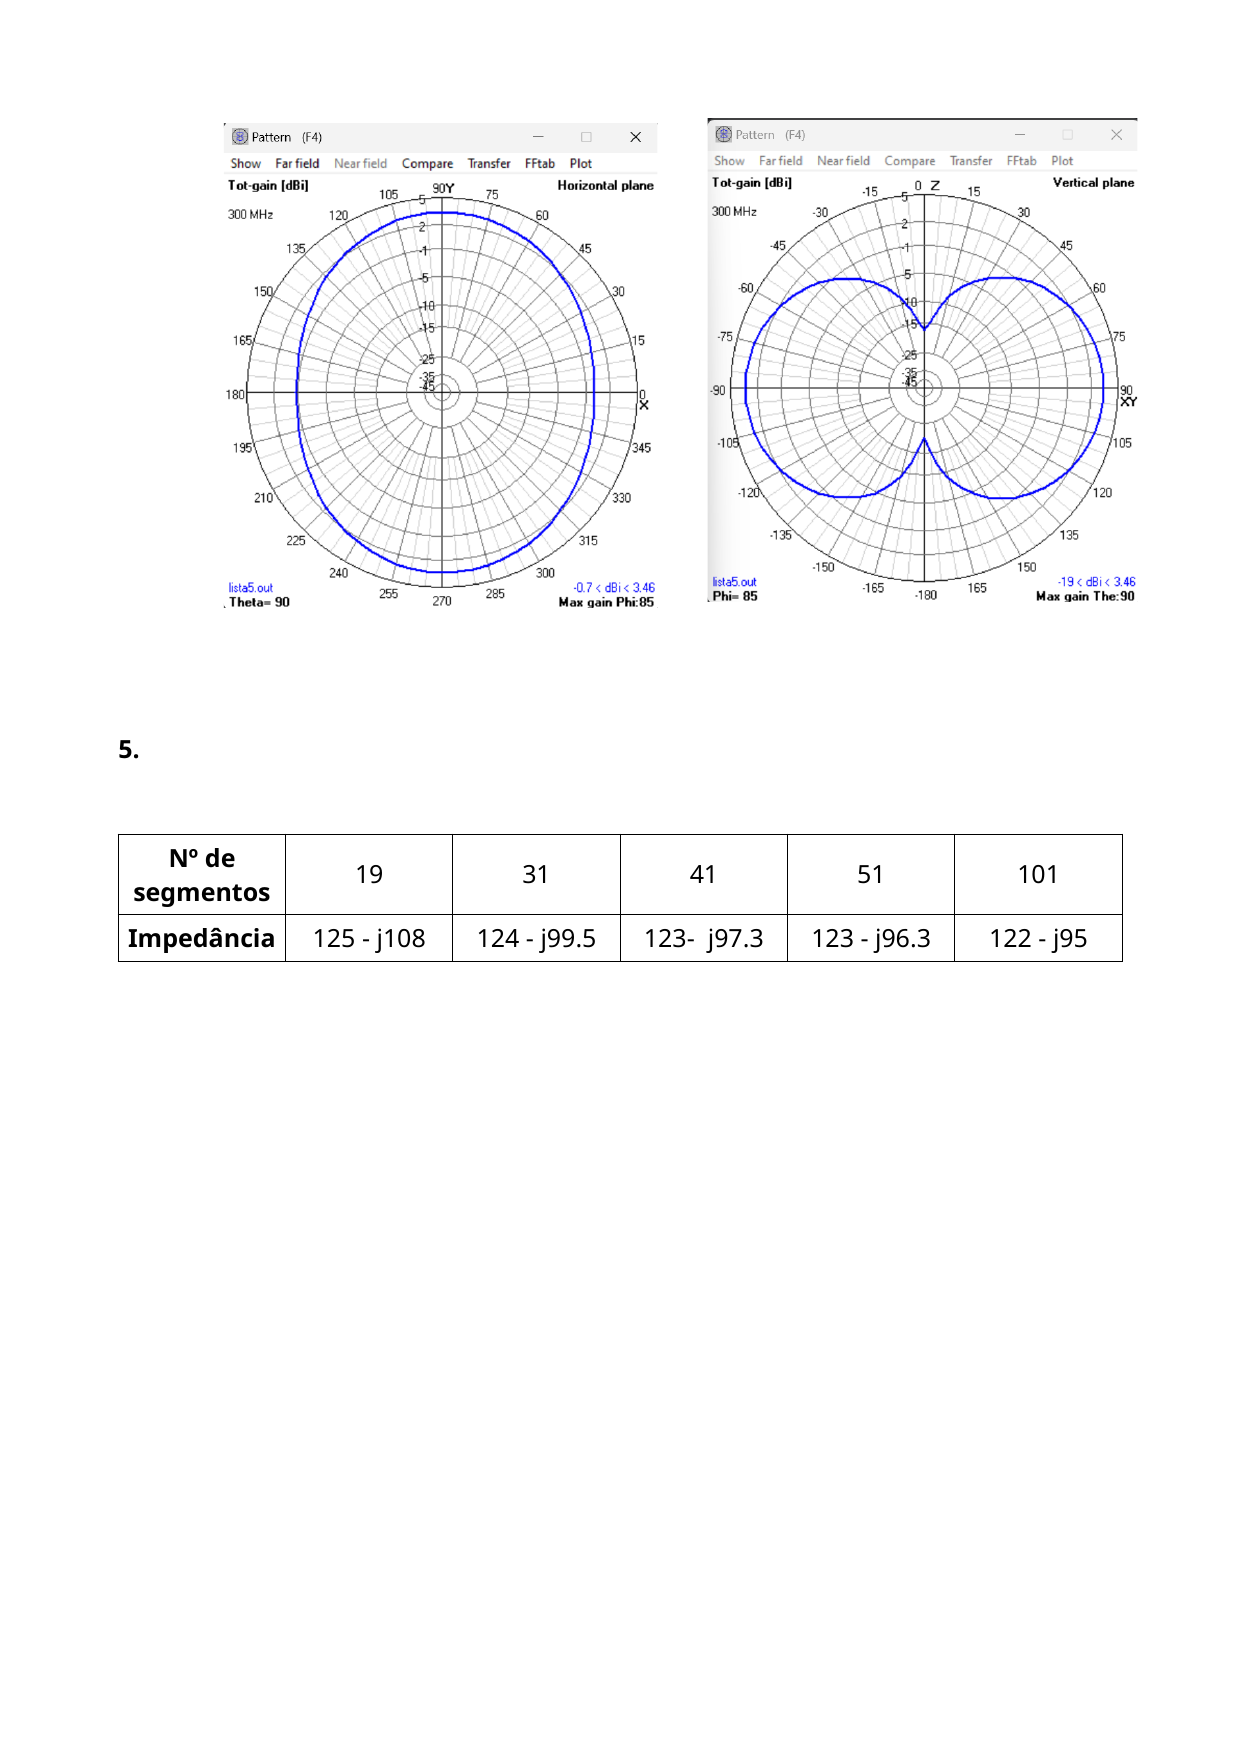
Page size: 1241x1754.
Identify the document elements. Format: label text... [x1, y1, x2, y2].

table_cell 125 - j108 [286, 915, 452, 961]
table_cell 123- j97.3 [621, 915, 787, 961]
text 5. [118, 731, 1122, 765]
table_cell 123 - j96.3 [788, 915, 954, 961]
table_header 31 [453, 835, 620, 914]
table_cell Impedância [119, 915, 285, 961]
table_header 51 [788, 835, 954, 914]
table_header 101 [955, 835, 1122, 914]
table_header 19 [286, 835, 452, 914]
table_header 41 [621, 835, 787, 914]
table_cell 124 - j99.5 [453, 915, 620, 961]
picture [707, 118, 1138, 602]
picture [223, 123, 658, 608]
table_cell 122 - j95 [955, 915, 1122, 961]
table_header Nº de segmentos [119, 835, 285, 914]
